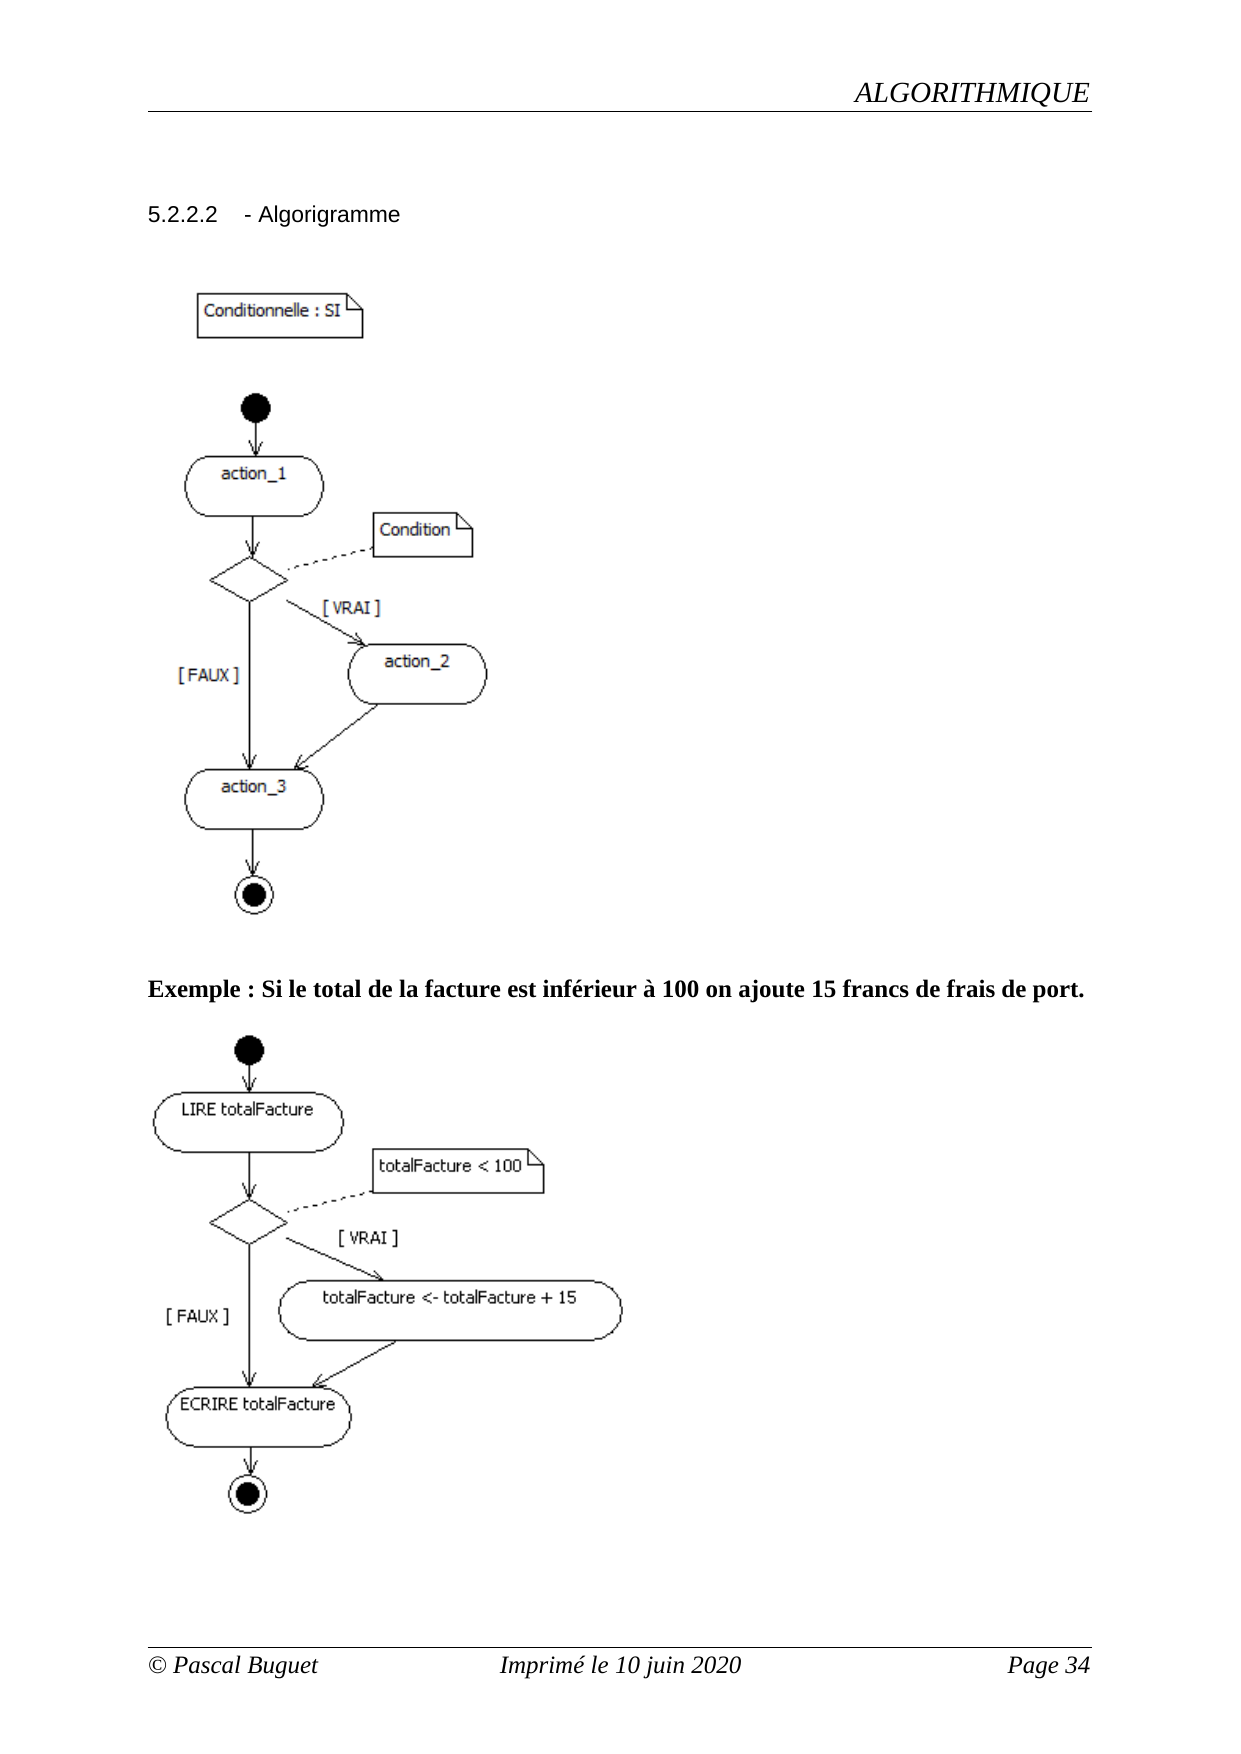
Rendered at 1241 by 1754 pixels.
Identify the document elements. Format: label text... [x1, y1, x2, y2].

text Exemple : Si le total de la facture est inférieur à 100 on ajoute 15 francs de frais de port. [148, 974, 1092, 1003]
picture [147, 262, 518, 946]
picture [147, 1031, 623, 1517]
subtitle - Algorigramme [148, 201, 1092, 228]
